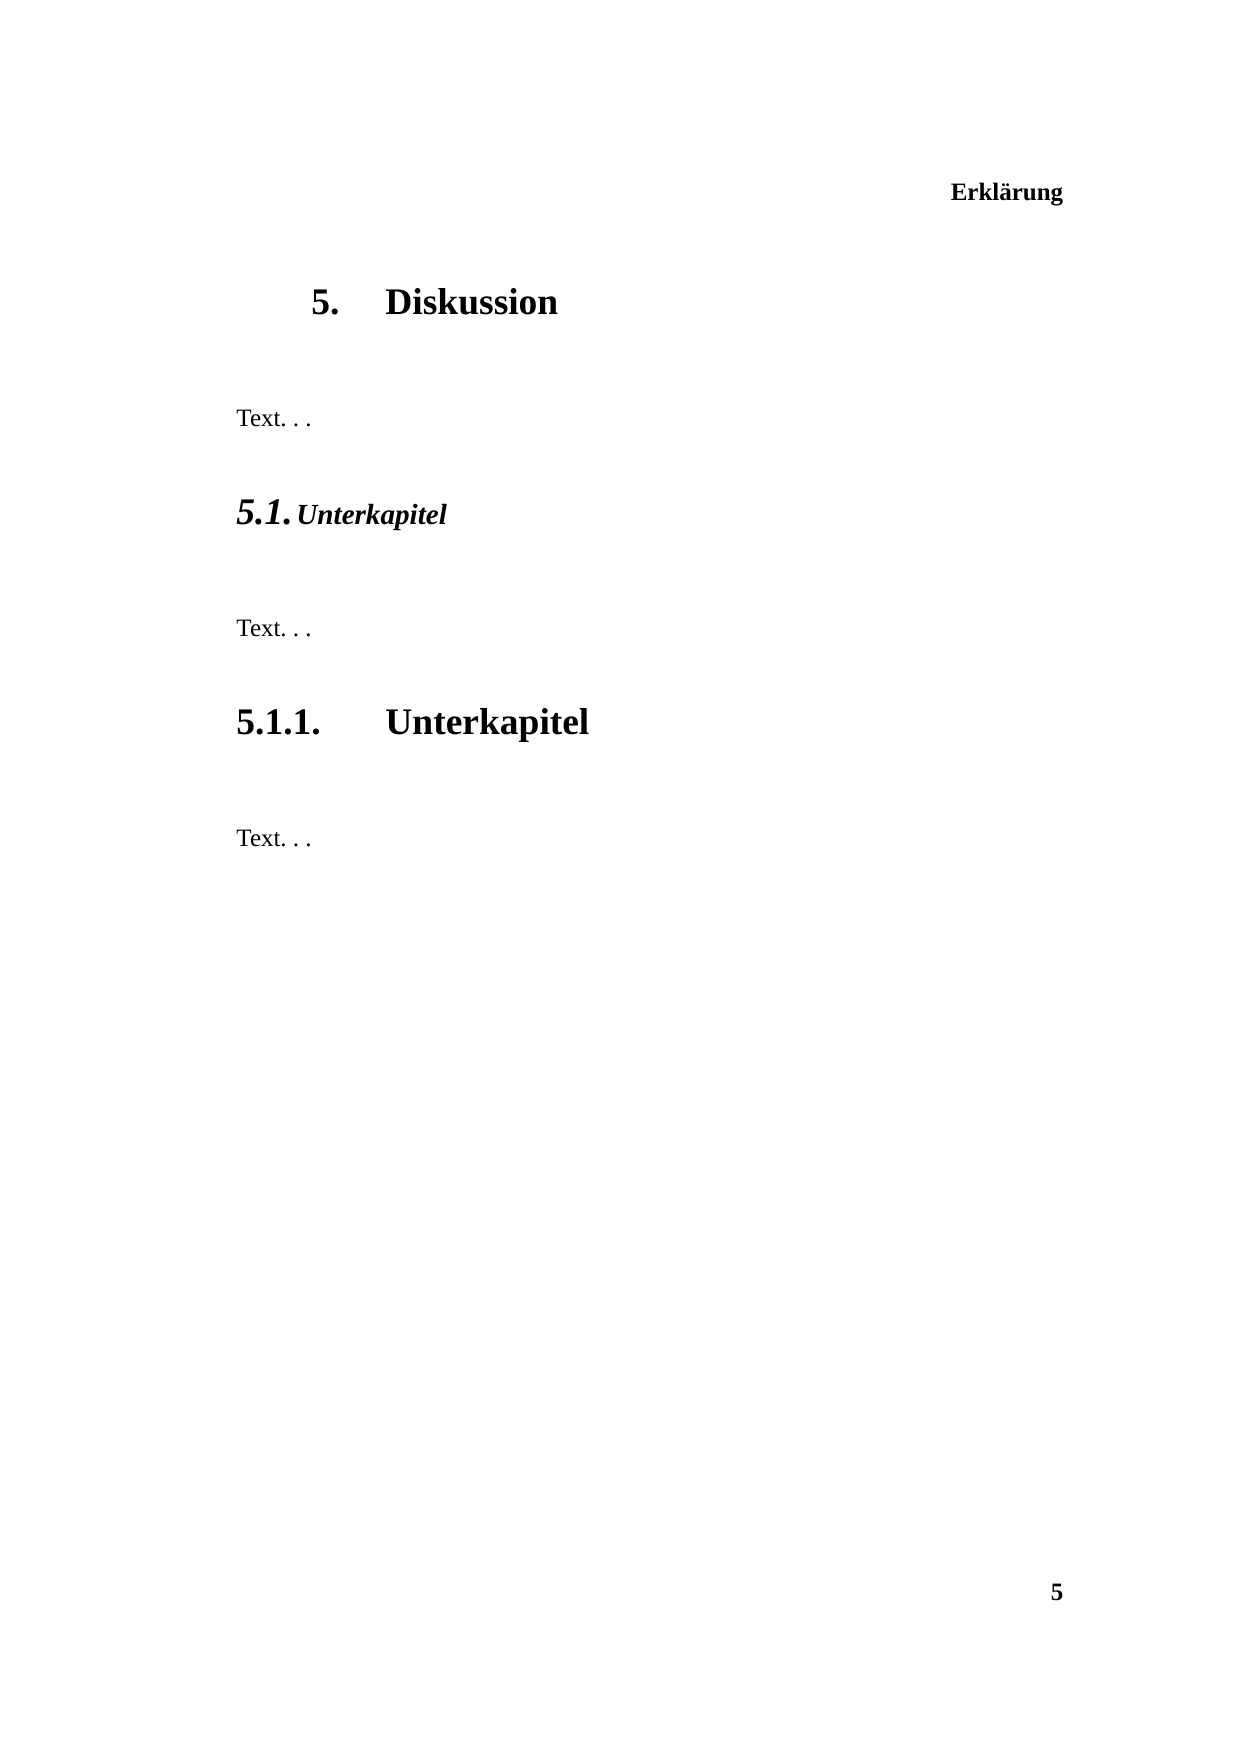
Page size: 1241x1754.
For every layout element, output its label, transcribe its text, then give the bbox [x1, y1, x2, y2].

text Text. . . [236, 613, 1063, 642]
subtitle Diskussion [311, 279, 1063, 322]
text Text. . . [236, 823, 1063, 852]
subtitle Unterkapitel [236, 489, 1063, 532]
subtitle Unterkapitel [236, 699, 1063, 742]
text Text. . . [236, 403, 1063, 432]
